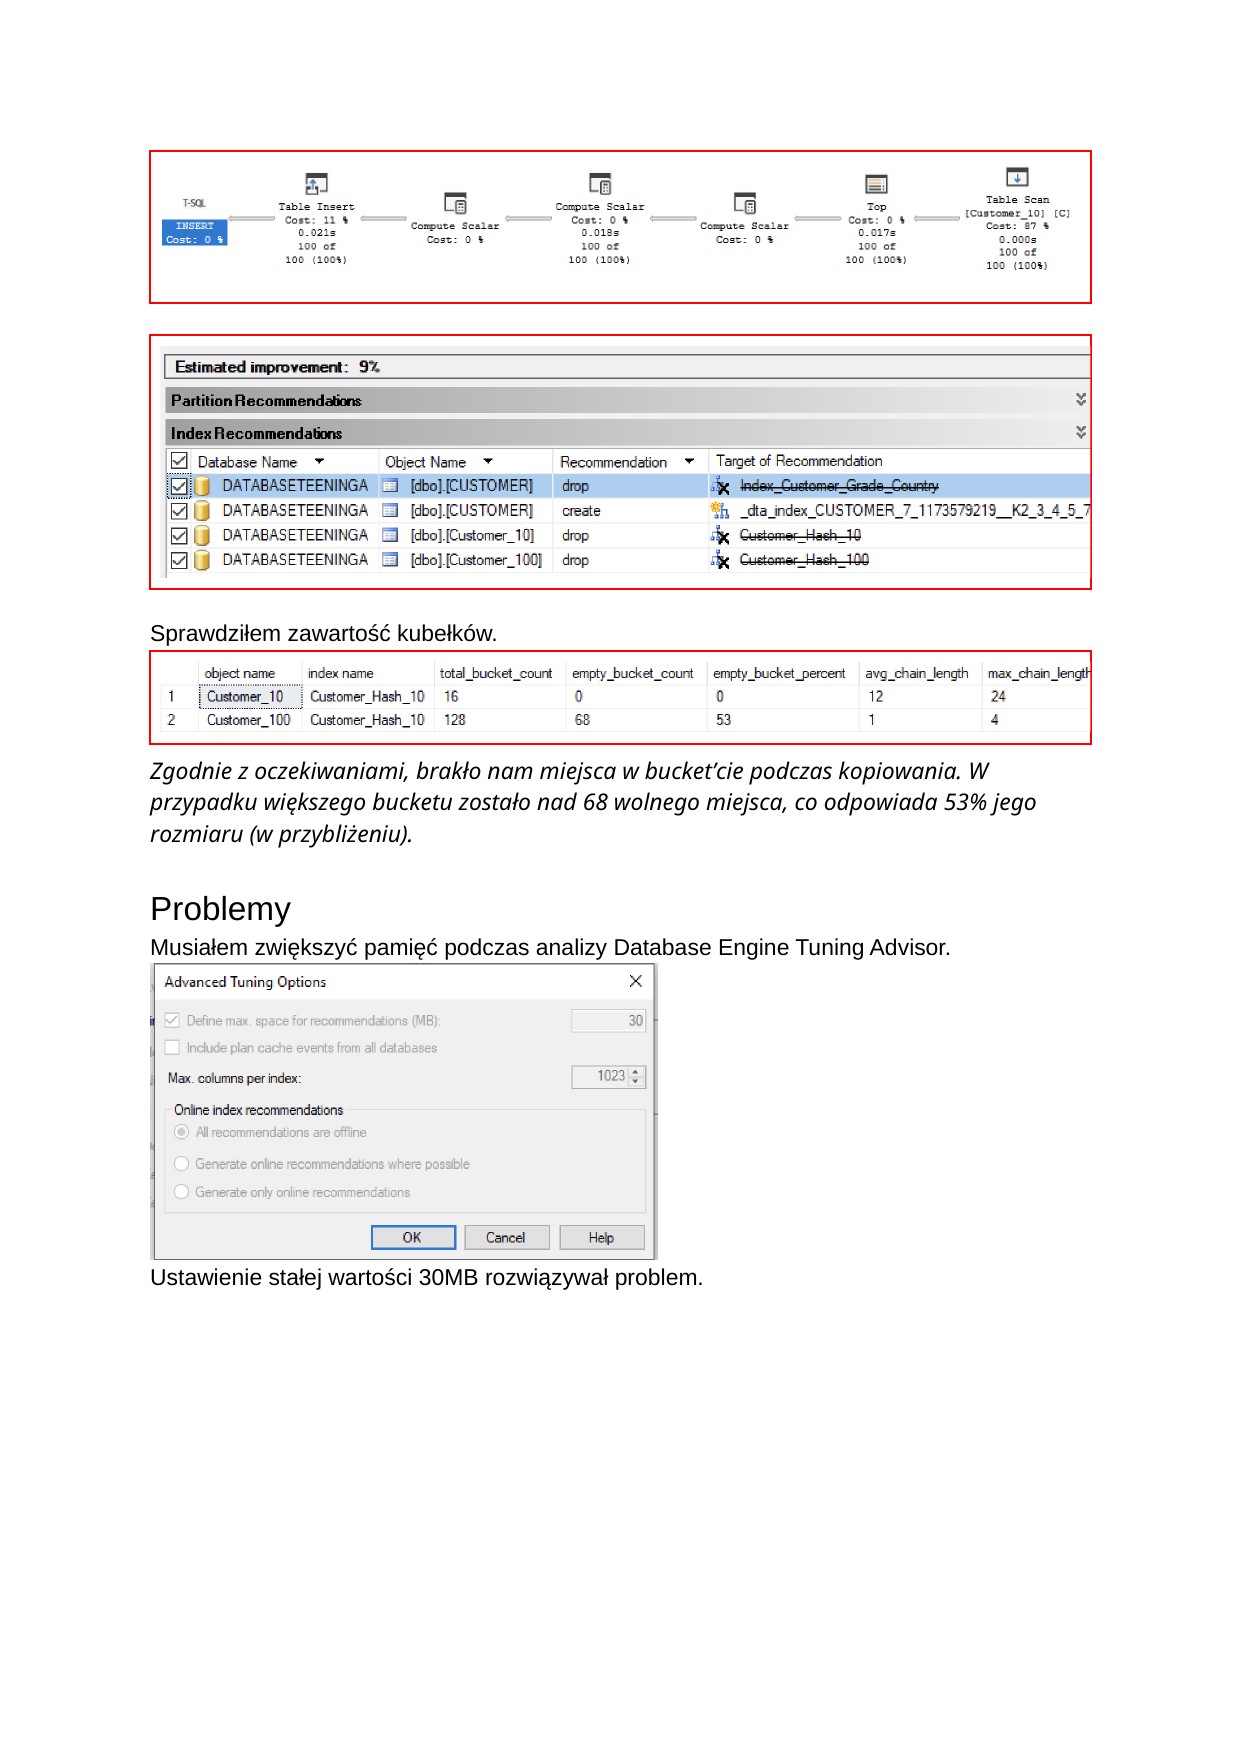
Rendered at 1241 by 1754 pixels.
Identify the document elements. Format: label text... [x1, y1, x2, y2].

text Ustawienie stałej wartości 30MB rozwiązywał problem. [150, 1264, 1090, 1290]
text Zgodnie z oczekiwaniami, brakło nam miejsca w bucket’cie podczas kopiowania. W przypadku większego bucketu zostało nad 68 wolnego miejsca, co odpowiada 53% jego rozmiaru (w przybliżeniu). [150, 755, 1090, 849]
table_header [151, 652, 1090, 742]
text Problemy [150, 889, 1090, 928]
text Musiałem zwiększyć pamięć podczas analizy Database Engine Tuning Advisor. [150, 933, 1090, 960]
text Sprawdziłem zawartość kubełków. [150, 620, 1090, 646]
table_header [151, 152, 1090, 302]
table_header [151, 336, 1090, 588]
